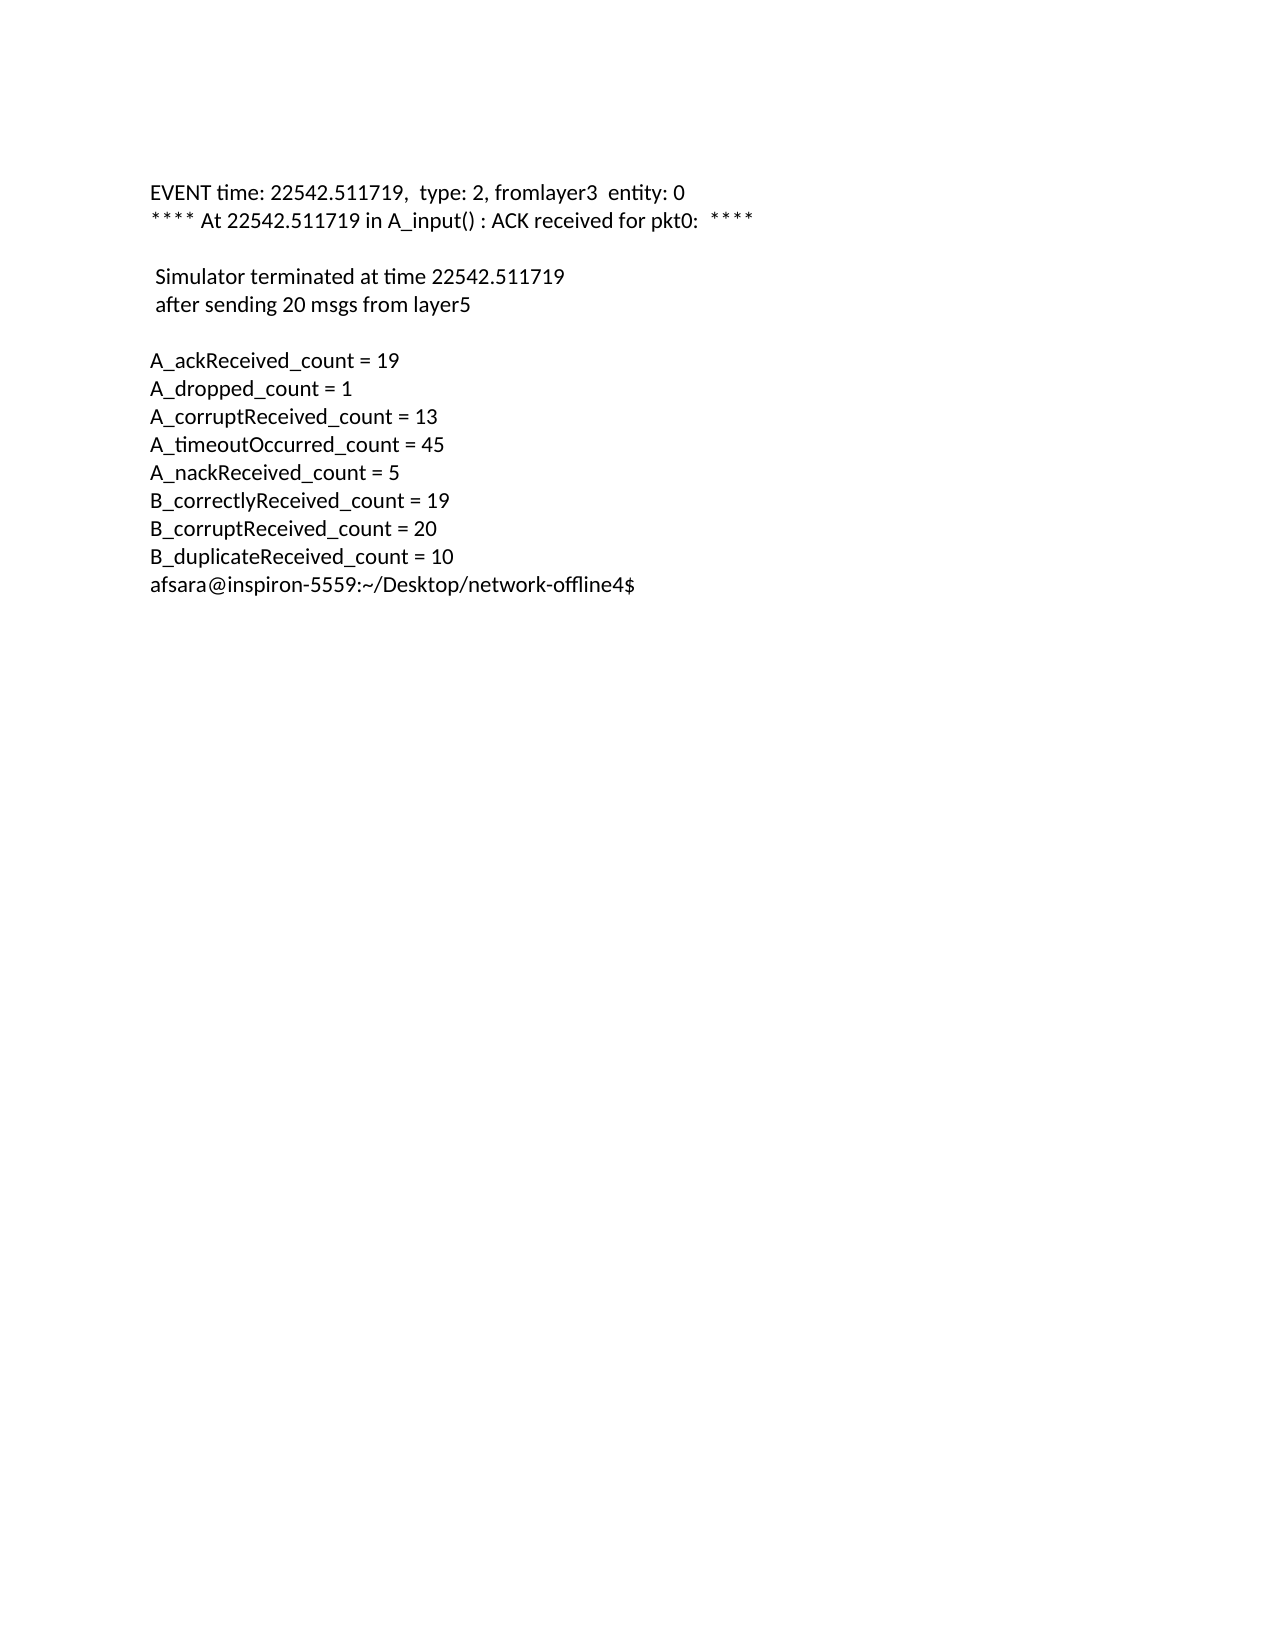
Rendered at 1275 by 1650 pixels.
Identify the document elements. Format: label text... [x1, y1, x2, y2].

text A_corruptReceived_count = 13 [150, 402, 1125, 430]
text B_correctlyReceived_count = 19 [150, 486, 1125, 514]
text A_ackReceived_count = 19 [150, 346, 1125, 374]
text afsara@inspiron-5559:~/Desktop/network-offline4$ [150, 570, 1125, 598]
text **** At 22542.511719 in A_input() : ACK received for pkt0: **** [150, 206, 1125, 234]
text B_duplicateReceived_count = 10 [150, 542, 1125, 570]
text A_nackReceived_count = 5 [150, 458, 1125, 486]
text A_dropped_count = 1 [150, 374, 1125, 402]
text Simulator terminated at time 22542.511719 [150, 262, 1125, 290]
text after sending 20 msgs from layer5 [150, 290, 1125, 318]
text A_timeoutOccurred_count = 45 [150, 430, 1125, 458]
text B_corruptReceived_count = 20 [150, 514, 1125, 542]
text EVENT time: 22542.511719, type: 2, fromlayer3 entity: 0 [150, 178, 1125, 206]
